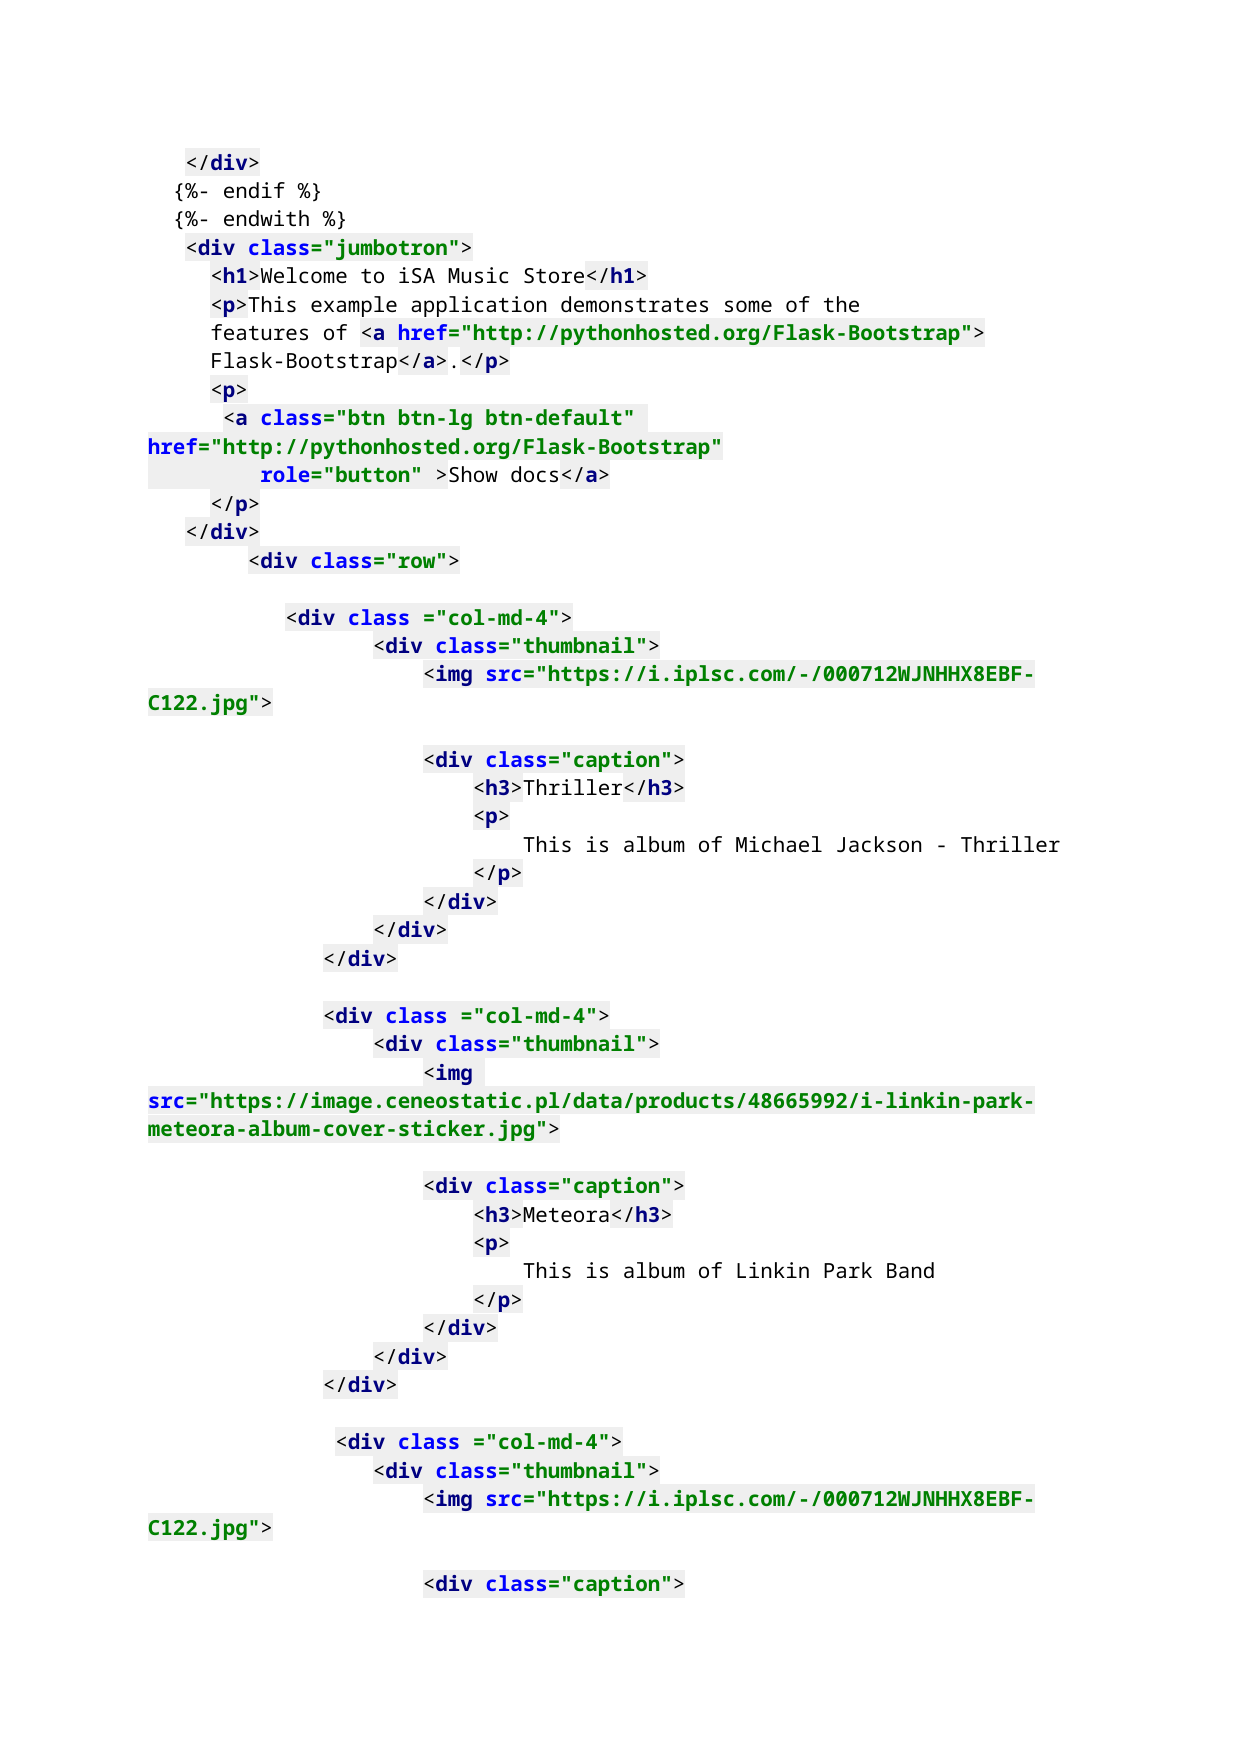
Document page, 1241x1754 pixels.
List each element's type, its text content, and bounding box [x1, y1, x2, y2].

text </div> {%- endif %} {%- endwith %} <div class="jumbotron"> <h1>Welcome to iSA Music Store</h1> <p>This example application demonstrates some of the features of <a href="http://pythonhosted.org/Flask-Bootstrap"> Flask-Bootstrap</a>.</p> <p> <a class="btn btn-lg btn-default" href="http://pythonhosted.org/Flask-Bootstrap" role="button" >Show docs</a> </p> </div> <div class="row"> <div class ="col-md-4"> <div class="thumbnail"> <img src="https://i.iplsc.com/-/000712WJNHHX8EBF-C122.jpg"> <div class="caption"> <h3>Thriller</h3> <p> This is album of Michael Jackson - Thriller </p> </div> </div> </div> <div class ="col-md-4"> <div class="thumbnail"> <img src="https://image.ceneostatic.pl/data/products/48665992/i-linkin-park-meteora-album-cover-sticker.jpg"> <div class="caption"> <h3>Meteora</h3> <p> This is album of Linkin Park Band </p> </div> </div> </div> <div class ="col-md-4"> <div class="thumbnail"> <img src="https://i.iplsc.com/-/000712WJNHHX8EBF-C122.jpg"> <div class="caption"> [148, 148, 1093, 1598]
